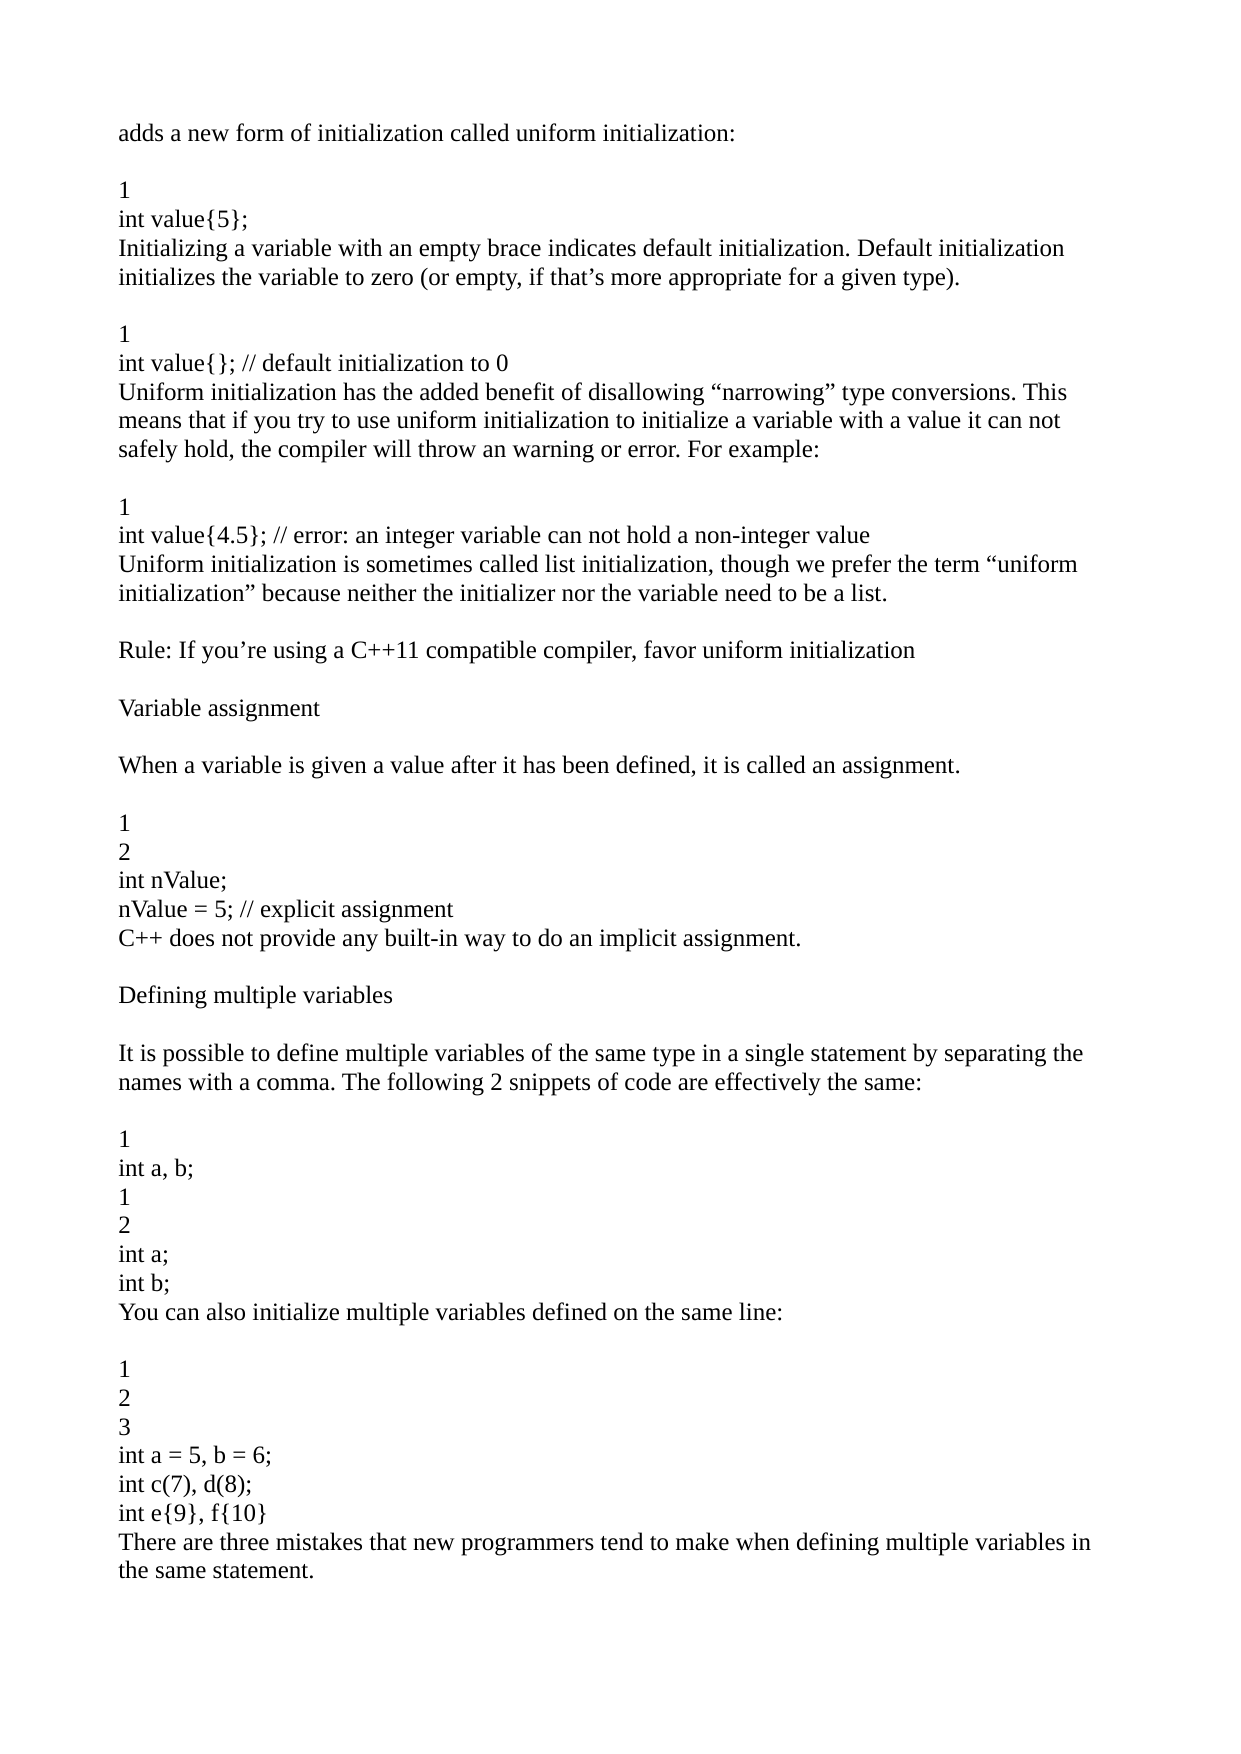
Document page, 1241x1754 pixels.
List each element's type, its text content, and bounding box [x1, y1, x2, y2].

text int c(7), d(8); [118, 1469, 1122, 1498]
text Uniform initialization is sometimes called list initialization, though we prefer the term “uniform initialization” because neither the initializer nor the variable need to be a list. [118, 549, 1122, 607]
text 2 [118, 1211, 1122, 1239]
text Initializing a variable with an empty brace indicates default initialization. Default initialization initializes the variable to zero (or empty, if that’s more appropriate for a given type). [118, 233, 1122, 291]
text 1 [118, 176, 1122, 204]
text You can also initialize multiple variables defined on the same line: [118, 1297, 1122, 1326]
text Uniform initialization has the added benefit of disallowing “narrowing” type conversions. This means that if you try to use uniform initialization to initialize a variable with a value it can not safely hold, the compiler will throw an warning or error. For example: [118, 377, 1122, 463]
text Defining multiple variables [118, 981, 1122, 1009]
text There are three mistakes that new programmers tend to make when defining multiple variables in the same statement. [118, 1527, 1122, 1584]
text Variable assignment [118, 693, 1122, 722]
text int a = 5, b = 6; [118, 1441, 1122, 1469]
text 2 [118, 1383, 1122, 1412]
text int value{5}; [118, 204, 1122, 233]
text int b; [118, 1268, 1122, 1297]
text 1 [118, 1124, 1122, 1153]
text 1 [118, 808, 1122, 837]
text int a; [118, 1239, 1122, 1268]
text 1 [118, 1354, 1122, 1383]
text C++ does not provide any built-in way to do an implicit assignment. [118, 923, 1122, 952]
text 1 [118, 492, 1122, 521]
text int nValue; [118, 866, 1122, 894]
text int value{}; // default initialization to 0 [118, 348, 1122, 377]
text adds a new form of initialization called uniform initialization: [118, 118, 1122, 147]
text int e{9}, f{10} [118, 1498, 1122, 1527]
text int a, b; [118, 1153, 1122, 1182]
text Rule: If you’re using a C++11 compatible compiler, favor uniform initialization [118, 636, 1122, 664]
text 1 [118, 1182, 1122, 1211]
text nValue = 5; // explicit assignment [118, 894, 1122, 923]
text 1 [118, 319, 1122, 348]
text It is possible to define multiple variables of the same type in a single statement by separating the names with a comma. The following 2 snippets of code are effectively the same: [118, 1038, 1122, 1096]
text int value{4.5}; // error: an integer variable can not hold a non-integer value [118, 521, 1122, 549]
text 3 [118, 1412, 1122, 1441]
text When a variable is given a value after it has been defined, it is called an assignment. [118, 751, 1122, 779]
text 2 [118, 837, 1122, 866]
